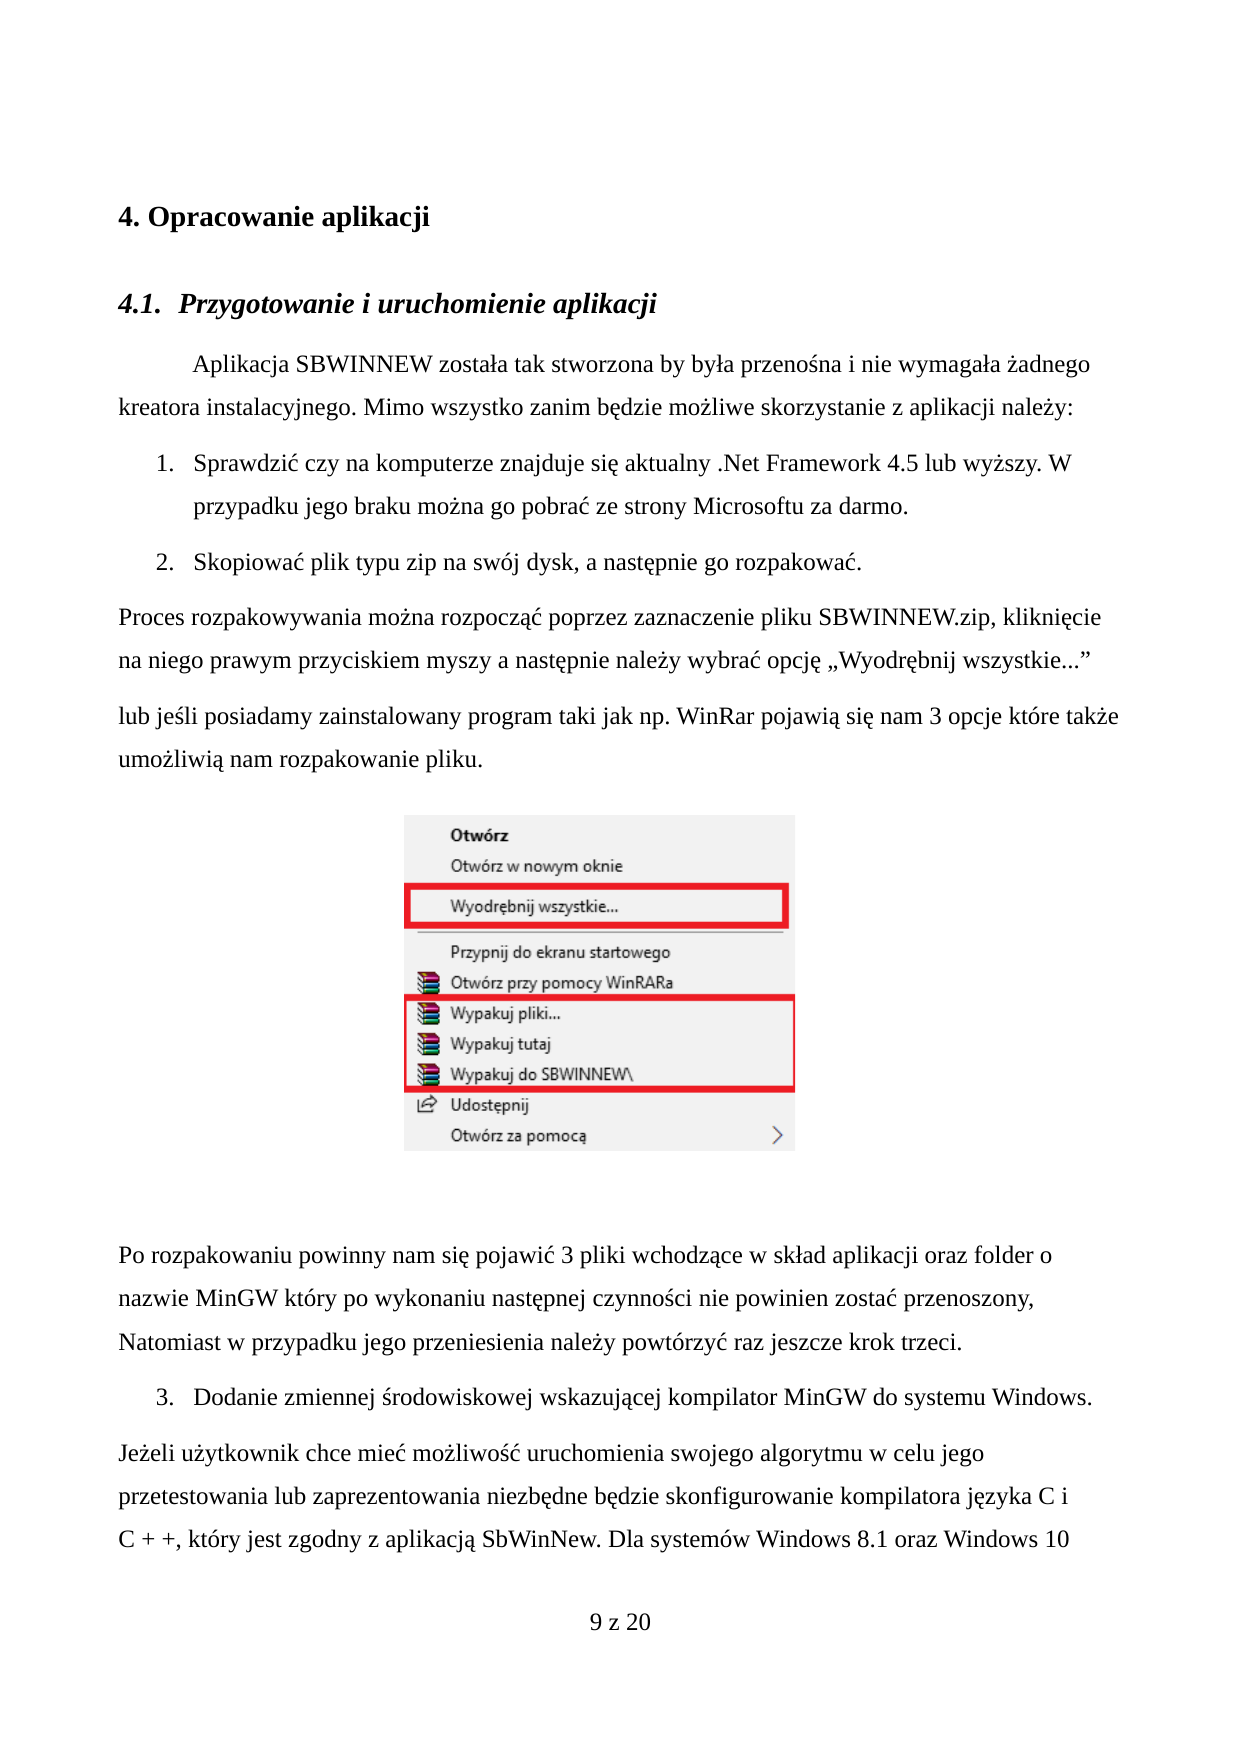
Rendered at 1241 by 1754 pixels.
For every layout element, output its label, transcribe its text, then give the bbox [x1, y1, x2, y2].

text Jeżeli użytkownik chce mieć możliwość uruchomienia swojego algorytmu w celu jego przetestowania lub zaprezentowania niezbędne będzie skonfigurowanie kompilatora języka C i C + +, który jest zgodny z aplikacją SbWinNew. Dla systemów Windows 8.1 oraz Windows 10 [118, 1438, 1122, 1553]
table_header [118, 800, 1122, 1185]
list Sprawdzić czy na komputerze znajduje się aktualny .Net Framework 4.5 lub wyższy. W przypadku jego braku można go pobrać ze strony Microsoftu za darmo. [156, 448, 1122, 520]
list Dodanie zmiennej środowiskowej wskazującej kompilator MinGW do systemu Windows. [156, 1382, 1122, 1411]
text lub jeśli posiadamy zainstalowany program taki jak np. WinRar pojawią się nam 3 opcje które także umożliwią nam rozpakowanie pliku. [118, 701, 1122, 773]
text Aplikacja SBWINNEW została tak stworzona by była przenośna i nie wymagała żadnego kreatora instalacyjnego. Mimo wszystko zanim będzie możliwe skorzystanie z aplikacji należy: [118, 349, 1122, 421]
list Skopiować plik typu zip na swój dysk, a następnie go rozpakować. [156, 547, 1122, 576]
text Proces rozpakowywania można rozpocząć poprzez zaznaczenie pliku SBWINNEW.zip, kliknięcie na niego prawym przyciskiem myszy a następnie należy wybrać opcję „Wyodrębnij wszystkie...” [118, 602, 1122, 674]
text Po rozpakowaniu powinny nam się pojawić 3 pliki wchodzące w skład aplikacji oraz folder o nazwie MinGW który po wykonaniu następnej czynności nie powinien zostać przenoszony, Natomiast w przypadku jego przeniesienia należy powtórzyć raz jeszcze krok trzeci. [118, 1240, 1122, 1355]
subtitle Opracowanie aplikacji [118, 199, 1122, 232]
subtitle Przygotowanie i uruchomienie aplikacji [118, 287, 1122, 320]
